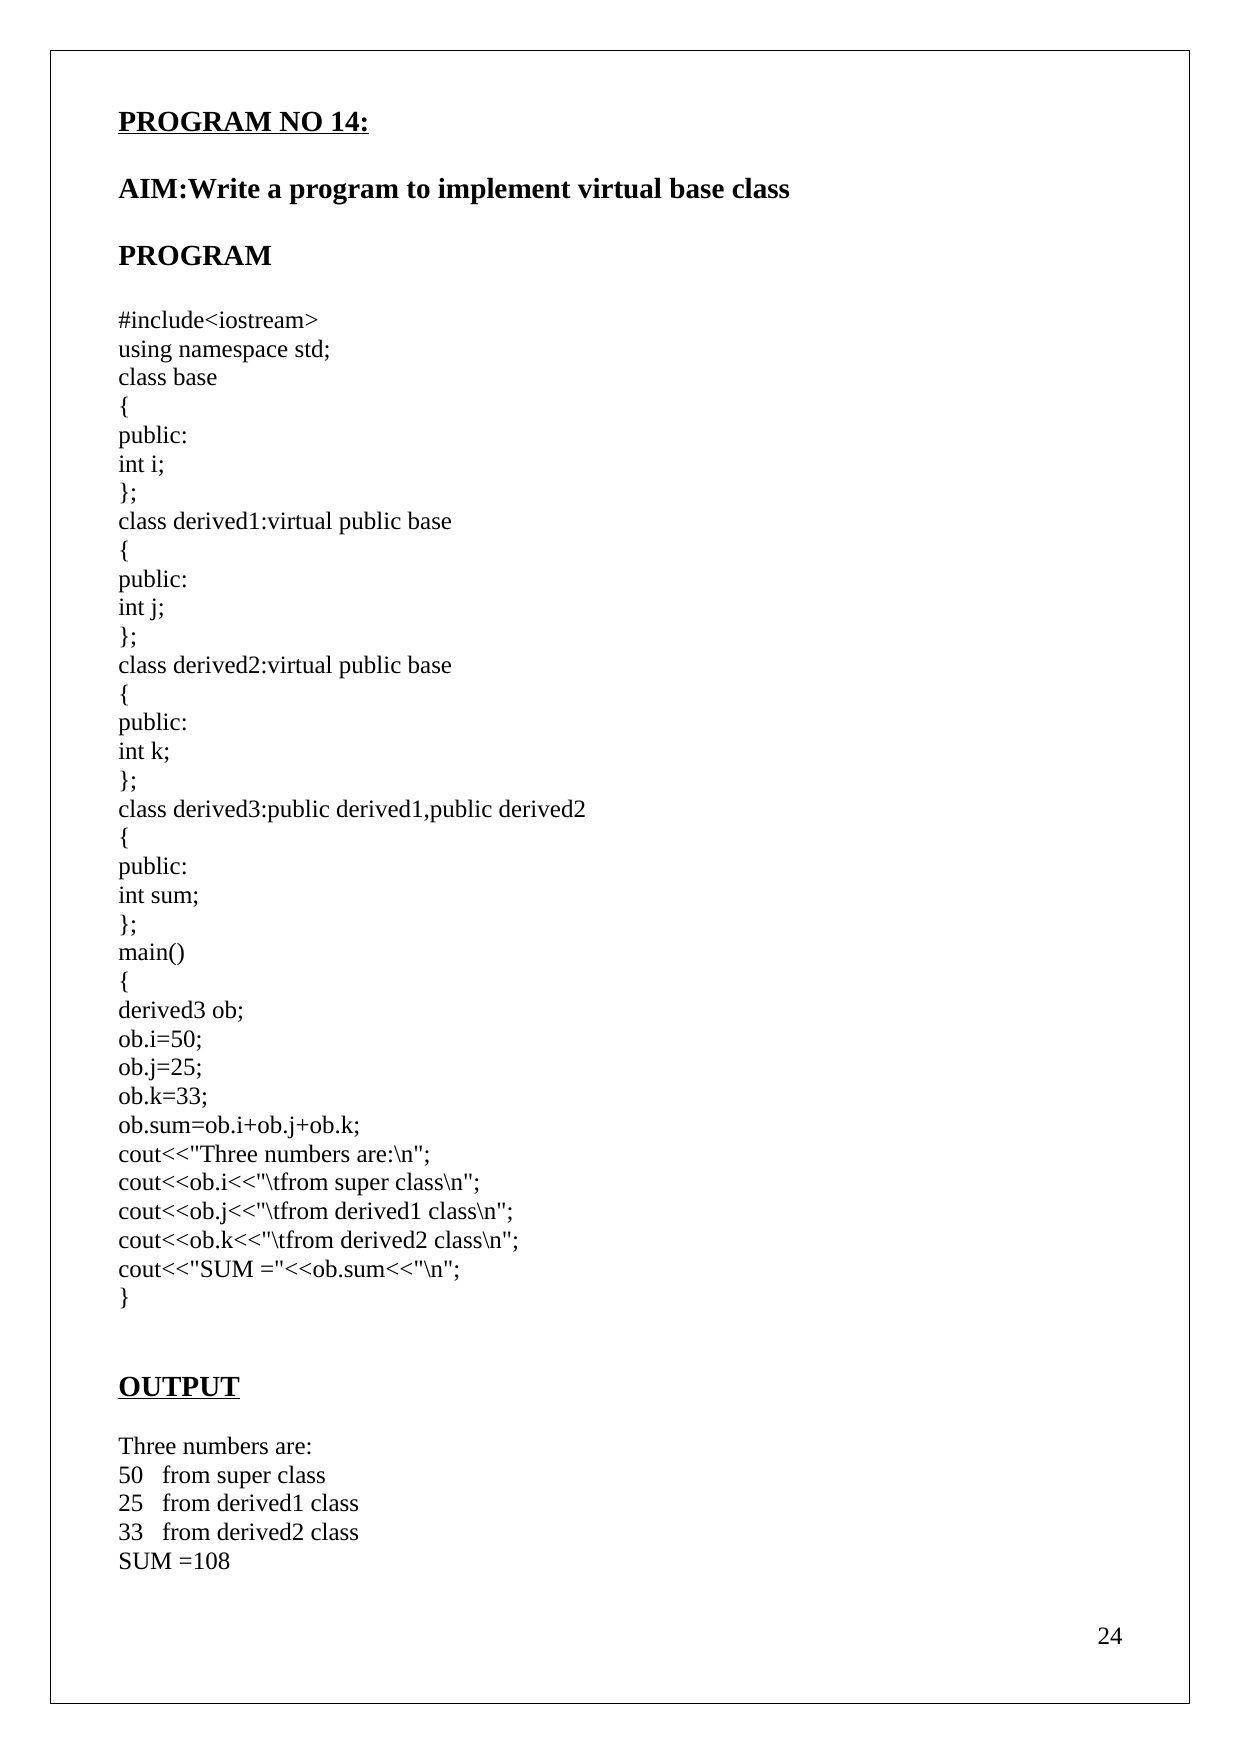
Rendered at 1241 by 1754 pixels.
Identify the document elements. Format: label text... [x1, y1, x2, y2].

text cout<<ob.k<<"\tfrom derived2 class\n"; [118, 1225, 1122, 1254]
text 25 from derived1 class [118, 1488, 1122, 1517]
text int k; [118, 736, 1122, 765]
text class derived1:virtual public base [118, 506, 1122, 535]
text }; [118, 765, 1122, 794]
text AIM:Write a program to implement virtual base class [118, 171, 1122, 204]
text cout<<"Three numbers are:\n"; [118, 1139, 1122, 1167]
text cout<<ob.i<<"\tfrom super class\n"; [118, 1167, 1122, 1196]
text }; [118, 621, 1122, 650]
text public: [118, 564, 1122, 592]
text PROGRAM [118, 238, 1122, 271]
text int i; [118, 449, 1122, 477]
text }; [118, 909, 1122, 937]
text } [118, 1282, 1122, 1311]
text using namespace std; [118, 334, 1122, 362]
text 50 from super class [118, 1460, 1122, 1488]
text { [118, 966, 1122, 995]
text main() [118, 937, 1122, 966]
text cout<<"SUM ="<<ob.sum<<"\n"; [118, 1254, 1122, 1282]
text { [118, 822, 1122, 851]
text ob.j=25; [118, 1052, 1122, 1081]
text ob.k=33; [118, 1081, 1122, 1110]
text class derived3:public derived1,public derived2 [118, 794, 1122, 822]
text derived3 ob; [118, 995, 1122, 1024]
text }; [118, 477, 1122, 506]
text class derived2:virtual public base [118, 650, 1122, 679]
text PROGRAM NO 14: [118, 104, 1122, 137]
text public: [118, 707, 1122, 736]
text public: [118, 420, 1122, 449]
text ob.i=50; [118, 1024, 1122, 1052]
text SUM =108 [118, 1546, 1122, 1575]
text ob.sum=ob.i+ob.j+ob.k; [118, 1110, 1122, 1139]
text { [118, 679, 1122, 707]
text Three numbers are: [118, 1431, 1122, 1460]
text { [118, 391, 1122, 420]
text { [118, 535, 1122, 564]
text 33 from derived2 class [118, 1517, 1122, 1546]
text int sum; [118, 880, 1122, 909]
text class base [118, 362, 1122, 391]
text public: [118, 851, 1122, 880]
text #include<iostream> [118, 305, 1122, 334]
text cout<<ob.j<<"\tfrom derived1 class\n"; [118, 1196, 1122, 1225]
text int j; [118, 592, 1122, 621]
text OUTPUT [118, 1369, 1122, 1402]
